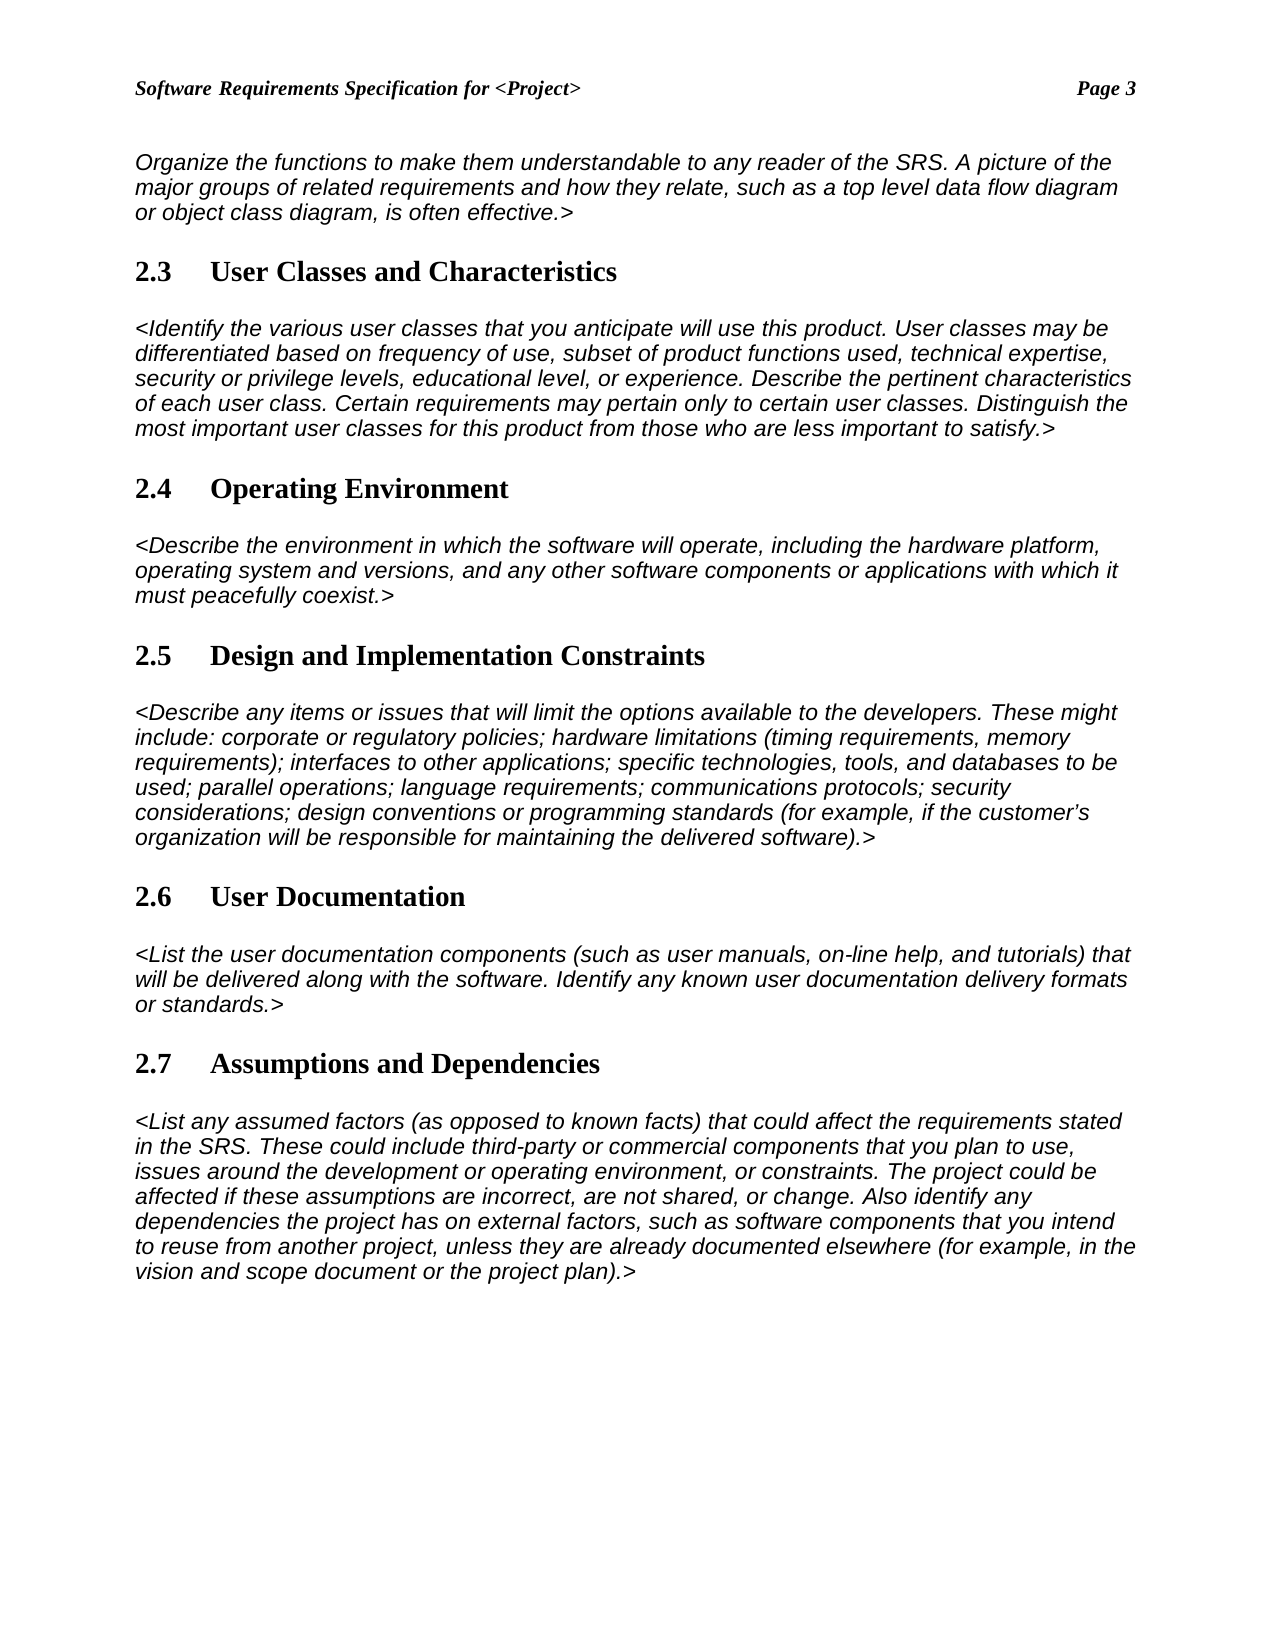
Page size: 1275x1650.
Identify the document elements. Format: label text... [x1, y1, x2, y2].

text <List any assumed factors (as opposed to known facts) that could affect the requirements stated in the SRS. These could include third-party or commercial components that you plan to use, issues around the development or operating environment, or constraints. The project could be affected if these assumptions are incorrect, are not shared, or change. Also identify any dependencies the project has on external factors, such as software components that you intend to reuse from another project, unless they are already documented elsewhere (for example, in the vision and scope document or the project plan).> [135, 1109, 1140, 1284]
text Organize the functions to make them understandable to any reader of the SRS. A picture of the major groups of related requirements and how they relate, such as a top level data flow diagram or object class diagram, is often effective.> [135, 150, 1140, 225]
subtitle User Documentation [135, 880, 1140, 913]
subtitle Operating Environment [135, 471, 1140, 504]
text <List the user documentation components (such as user manuals, on-line help, and tutorials) that will be delivered along with the software. Identify any known user documentation delivery formats or standards.> [135, 942, 1140, 1017]
text <Identify the various user classes that you anticipate will use this product. User classes may be differentiated based on frequency of use, subset of product functions used, technical expertise, security or privilege levels, educational level, or experience. Describe the pertinent characteristics of each user class. Certain requirements may pertain only to certain user classes. Distinguish the most important user classes for this product from those who are less important to satisfy.> [135, 317, 1140, 442]
subtitle Assumptions and Dependencies [135, 1047, 1140, 1080]
text <Describe any items or issues that will limit the options available to the developers. These might include: corporate or regulatory policies; hardware limitations (timing requirements, memory requirements); interfaces to other applications; specific technologies, tools, and databases to be used; parallel operations; language requirements; communications protocols; security considerations; design conventions or programming standards (for example, if the customer’s organization will be responsible for maintaining the delivered software).> [135, 701, 1140, 851]
subtitle User Classes and Characteristics [135, 254, 1140, 288]
text <Describe the environment in which the software will operate, including the hardware platform, operating system and versions, and any other software components or applications with which it must peacefully coexist.> [135, 534, 1140, 609]
subtitle Design and Implementation Constraints [135, 638, 1140, 671]
